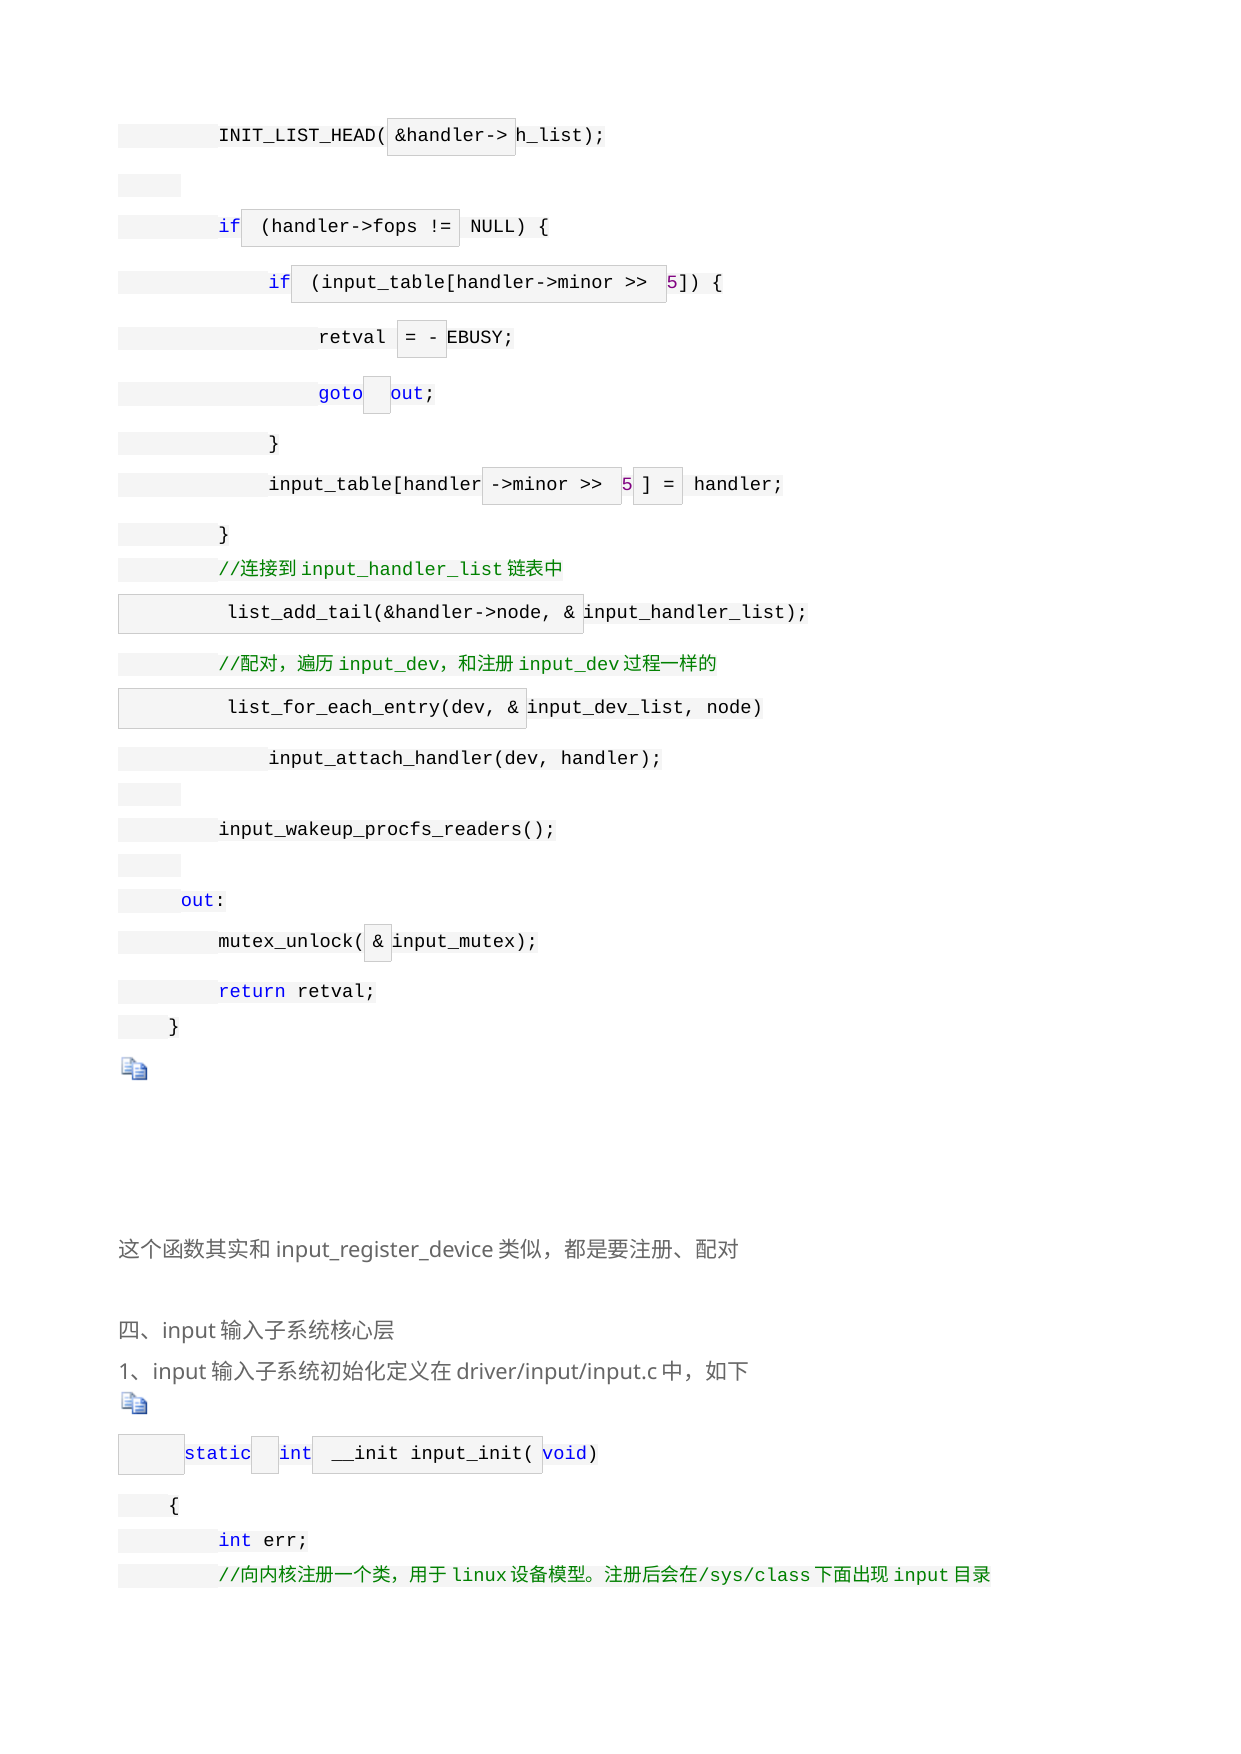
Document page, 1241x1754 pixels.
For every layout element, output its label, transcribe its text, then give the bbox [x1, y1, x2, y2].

text static int __init input_init(void) [185, 1434, 1122, 1474]
text if [118, 265, 291, 302]
text INIT_LIST_HEAD( [118, 118, 387, 155]
text int err; [118, 1529, 1122, 1553]
text input_handler_list); [584, 593, 1122, 633]
text (handler->fops != [242, 210, 459, 246]
text input_table[handler- [118, 467, 482, 504]
text goto [118, 376, 363, 413]
text //向内核注册一个类，用于linux设备模型。注册后会在/sys/class下面出现input目录 [118, 1564, 1122, 1588]
text handler; [683, 467, 1122, 504]
text list_add_tail(&handler->node, & [119, 595, 583, 633]
text 5 [622, 467, 633, 504]
text } [118, 1015, 1122, 1039]
text &handler-> [388, 119, 515, 155]
text //配对，遍历input_dev，和注册input_dev过程一样的 [118, 653, 1122, 676]
picture [118, 1385, 153, 1420]
picture [118, 1050, 153, 1086]
text 这个函数其实和input_register_device类似，都是要注册、配对 四、input输入子系统核心层 1、input输入子系统初始化定义在driver/input/input.c中，如下 [118, 1182, 1122, 1386]
text } [118, 523, 1122, 546]
text input_dev_list, node) [527, 688, 1122, 728]
text mutex_unlock( [118, 924, 364, 961]
text input_wakeup_procfs_readers(); [118, 818, 1122, 842]
text [364, 377, 390, 413]
text = [398, 321, 446, 357]
text & [365, 925, 391, 961]
text return retval; [118, 980, 1122, 1004]
text if [118, 209, 241, 246]
text [119, 1435, 184, 1474]
text ] = [634, 468, 682, 504]
text input_attach_handler(dev, handler); [118, 747, 1122, 771]
text out; [391, 376, 1122, 413]
text >minor >> [483, 468, 621, 504]
text input_mutex); [392, 924, 1122, 961]
text list_for_each_entry(dev, & [119, 689, 526, 728]
text //连接到input_handler_list链表中 [118, 558, 1122, 582]
text NULL) { [460, 209, 1122, 246]
text 5]) { [667, 265, 1122, 302]
text { [118, 1493, 1122, 1517]
text retval [118, 320, 397, 357]
text -EBUSY; [447, 320, 1122, 357]
text } [118, 432, 1122, 455]
text out: [118, 889, 1122, 913]
text h_list); [516, 118, 1122, 155]
text (input_table[handler->minor >> [292, 266, 666, 302]
